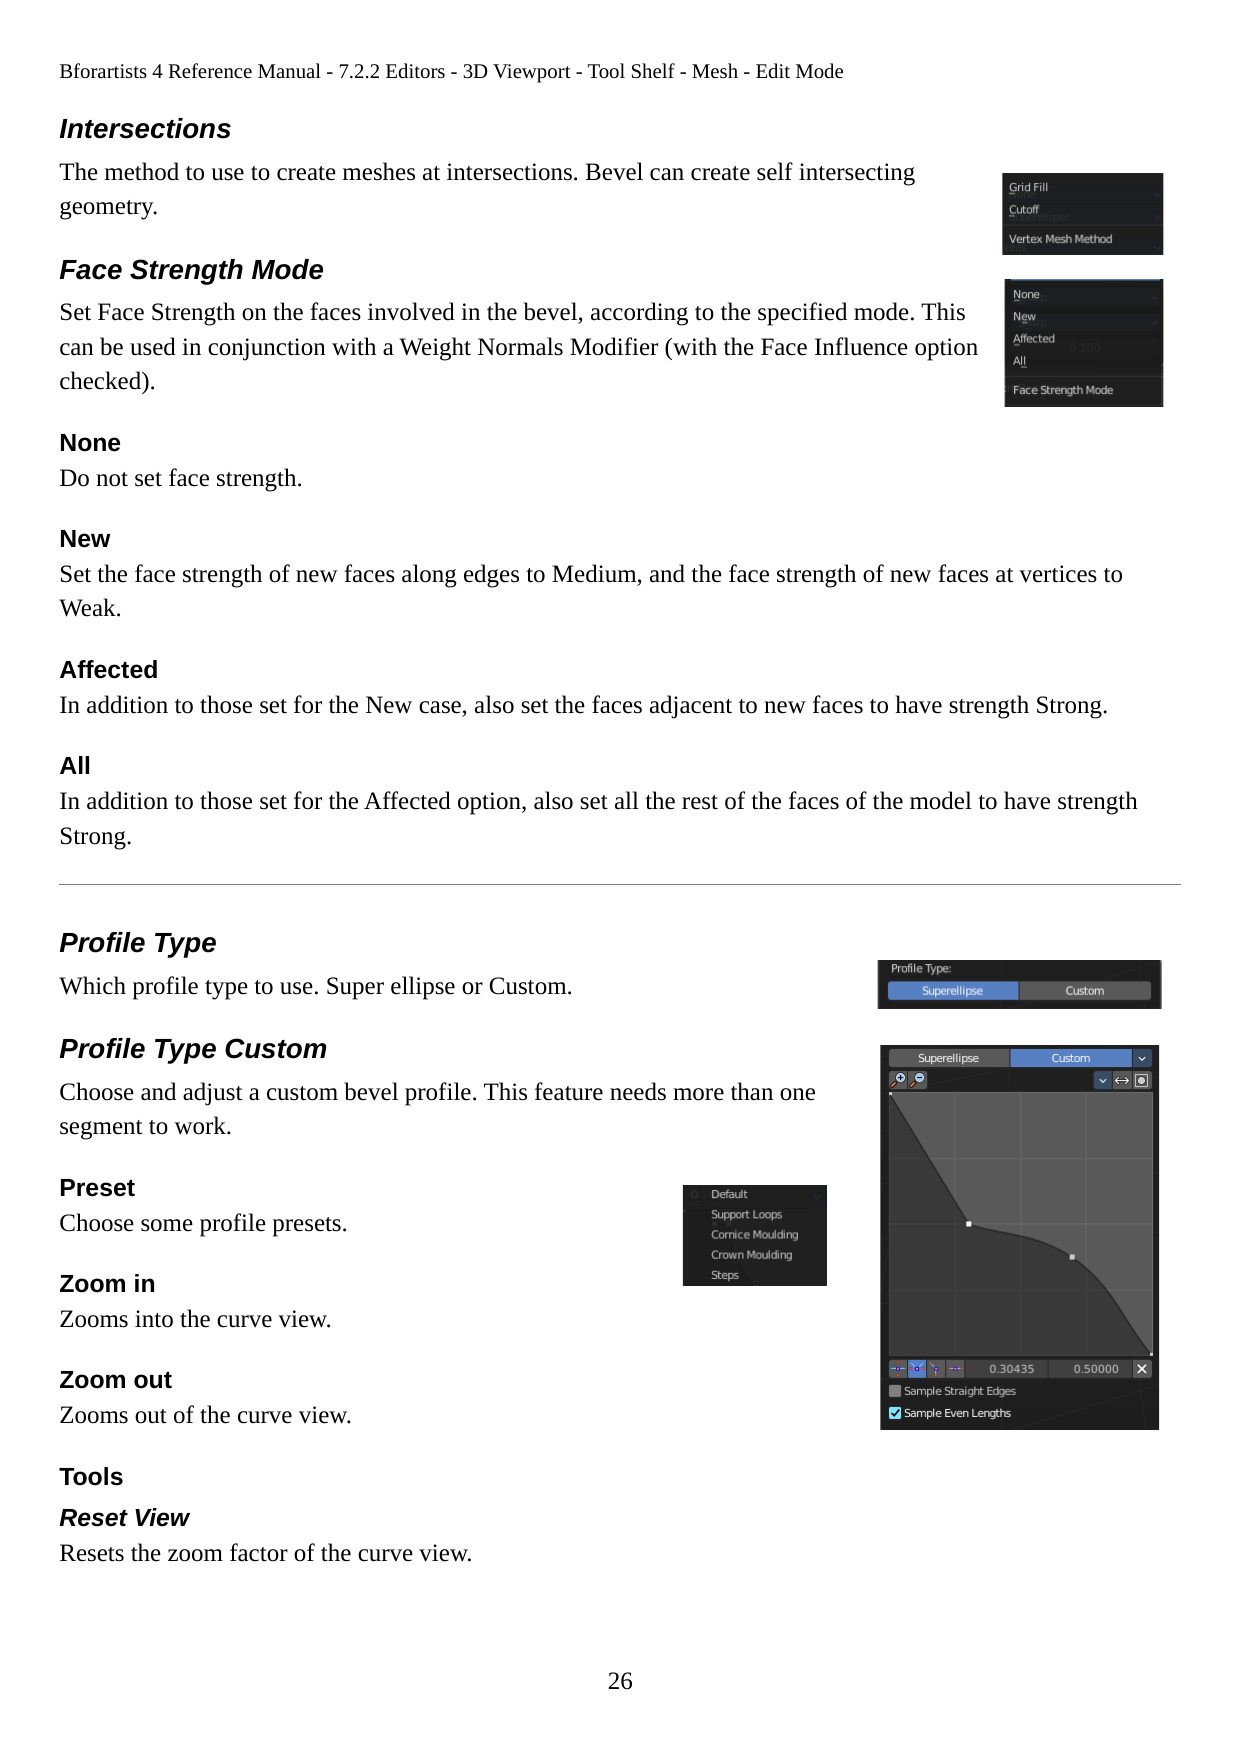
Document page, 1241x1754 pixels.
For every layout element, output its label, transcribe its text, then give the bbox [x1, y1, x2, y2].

picture [682, 1185, 827, 1286]
text Set the face strength of new faces along edges to Medium, and the face strength of new faces at vertices to Weak. [59, 559, 1181, 622]
subtitle Preset [59, 1173, 880, 1201]
subtitle Intersections [59, 113, 1181, 144]
subtitle Profile Type Custom [59, 1032, 1181, 1064]
text [1160, 1304, 1181, 1333]
text Choose some profile presets. [59, 1208, 682, 1236]
text Set Face Strength on the faces involved in the bevel, according to the specified mode. This can be used in conjunction with a Weight Normals Modifier (with the Face Influence option checked). [59, 297, 1004, 395]
text Zooms out of the curve view. [59, 1400, 880, 1429]
subtitle [1160, 1173, 1181, 1201]
text The method to use to create meshes at intersections. Bevel can create self intersecting geometry. [59, 157, 1181, 220]
subtitle New [59, 524, 1181, 553]
subtitle [1160, 1366, 1181, 1394]
subtitle None [59, 428, 1181, 456]
subtitle Affected [59, 655, 1181, 684]
picture [880, 1045, 1160, 1430]
text [827, 1208, 880, 1236]
subtitle Tools [59, 1462, 1181, 1490]
subtitle Reset View [59, 1503, 1181, 1531]
subtitle Profile Type [59, 926, 1181, 958]
subtitle [1160, 1269, 1181, 1298]
subtitle Face Strength Mode [59, 253, 1181, 285]
subtitle Zoom out [59, 1366, 880, 1394]
text Choose and adjust a custom bevel profile. This feature needs more than one segment to work. [59, 1077, 880, 1140]
subtitle Zoom in [59, 1269, 880, 1298]
picture [1004, 279, 1164, 407]
text [1160, 1400, 1181, 1429]
picture [1002, 173, 1164, 255]
text Do not set face strength. [59, 463, 1181, 491]
picture [877, 960, 1162, 1009]
text In addition to those set for the New case, also set the faces adjacent to new faces to have strength Strong. [59, 690, 1181, 719]
text In addition to those set for the Affected option, also set all the rest of the faces of the model to have strength Strong. [59, 786, 1181, 849]
text Which profile type to use. Super ellipse or Custom. [59, 971, 877, 999]
text Zooms into the curve view. [59, 1304, 880, 1333]
text [1160, 1208, 1181, 1236]
subtitle All [59, 751, 1181, 780]
text Resets the zoom factor of the curve view. [59, 1538, 1181, 1566]
